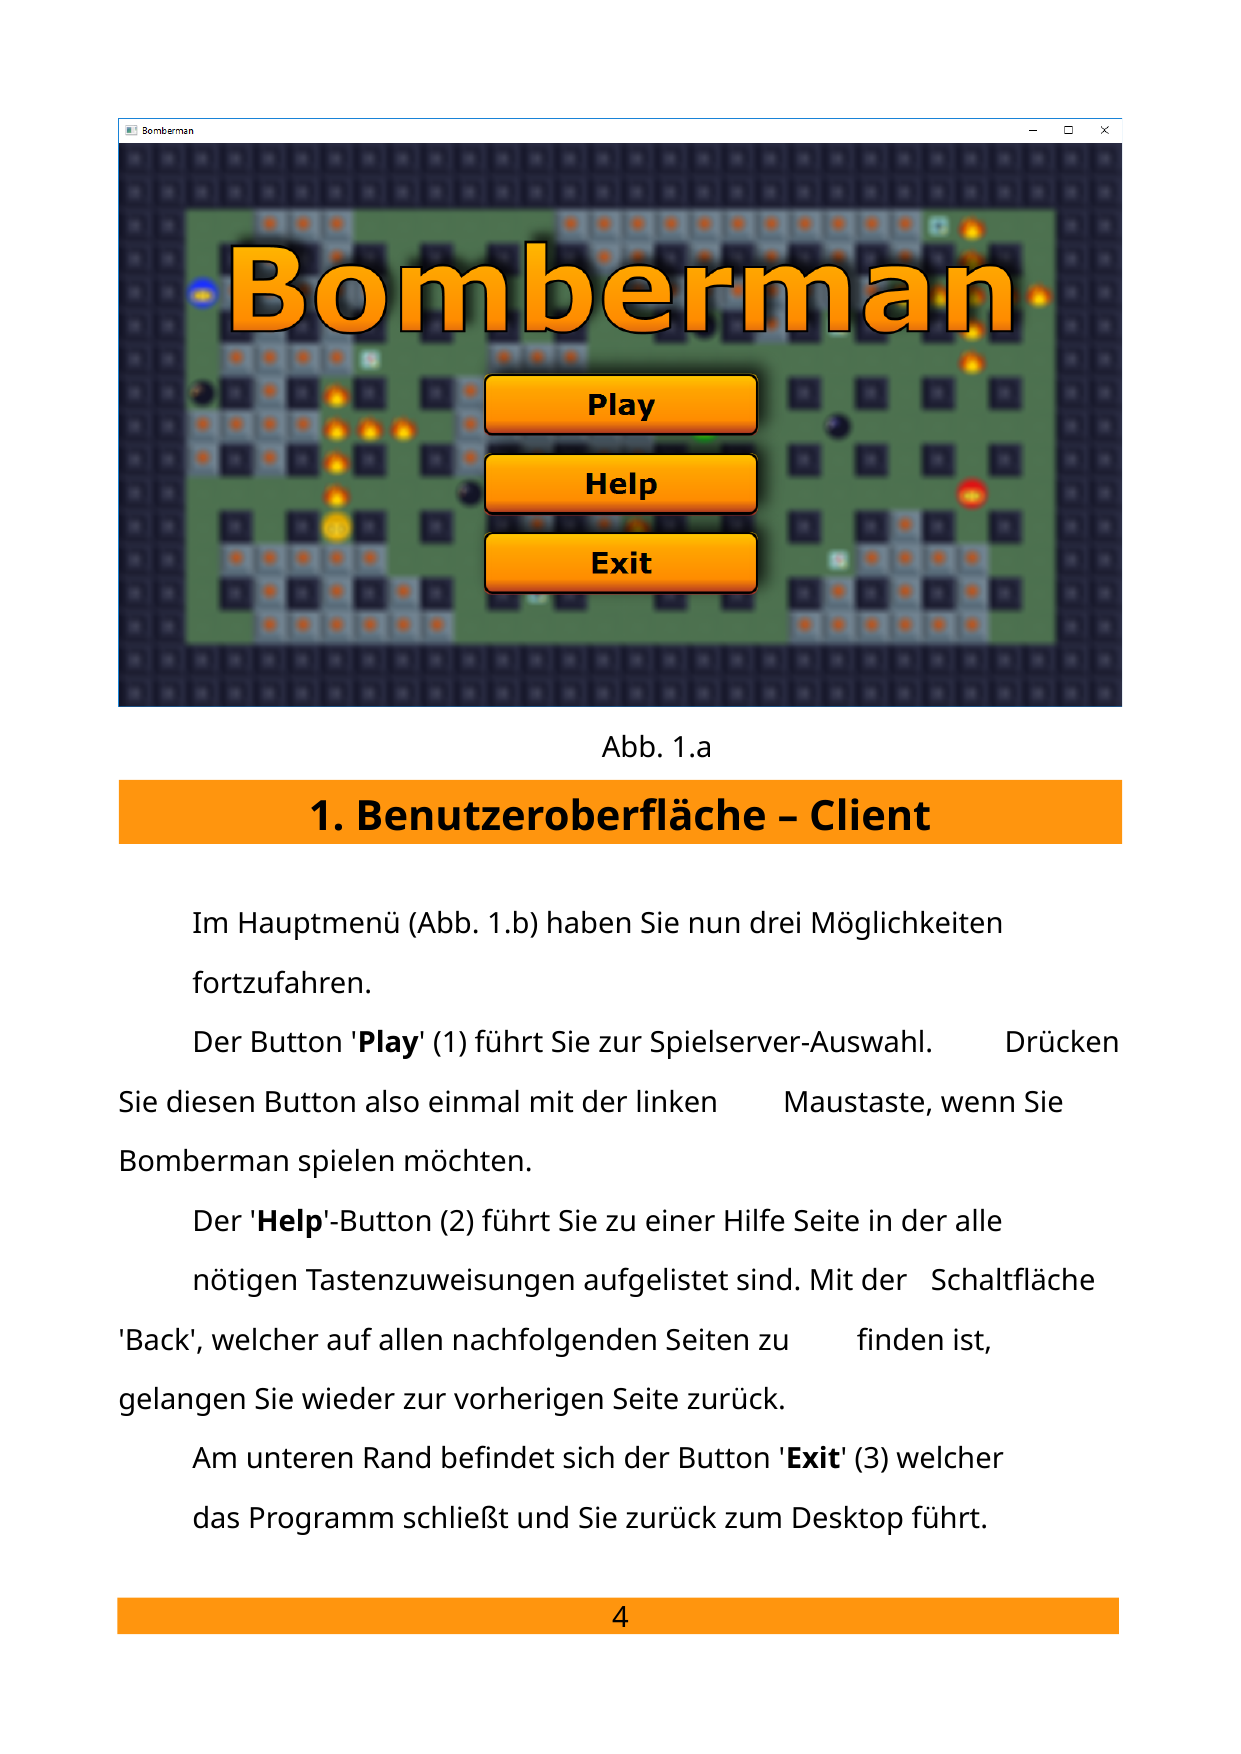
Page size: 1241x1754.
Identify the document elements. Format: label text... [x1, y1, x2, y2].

text Im Hauptmenü (Abb. 1.b) haben Sie nun drei Möglichkeiten fortzufahren. [118, 902, 1122, 1002]
text Der 'Help'-Button (2) führt Sie zu einer Hilfe Seite in der alle nötigen Tastenzuweisungen aufgelistet sind. Mit der Schaltfläche 'Back', welcher auf allen nachfolgenden Seiten zu finden ist, gelangen Sie wieder zur vorherigen Seite zurück. [118, 1200, 1122, 1418]
text Der Button 'Play' (1) führt Sie zur Spielserver-Auswahl. Drücken Sie diesen Button also einmal mit der linken Maustaste, wenn Sie Bomberman spielen möchten. [118, 1021, 1122, 1180]
picture [118, 118, 1123, 707]
text Am unteren Rand befindet sich der Button 'Exit' (3) welcher das Programm schließt und Sie zurück zum Desktop führt. [118, 1438, 1122, 1537]
text Abb. 1.a [118, 707, 1122, 766]
